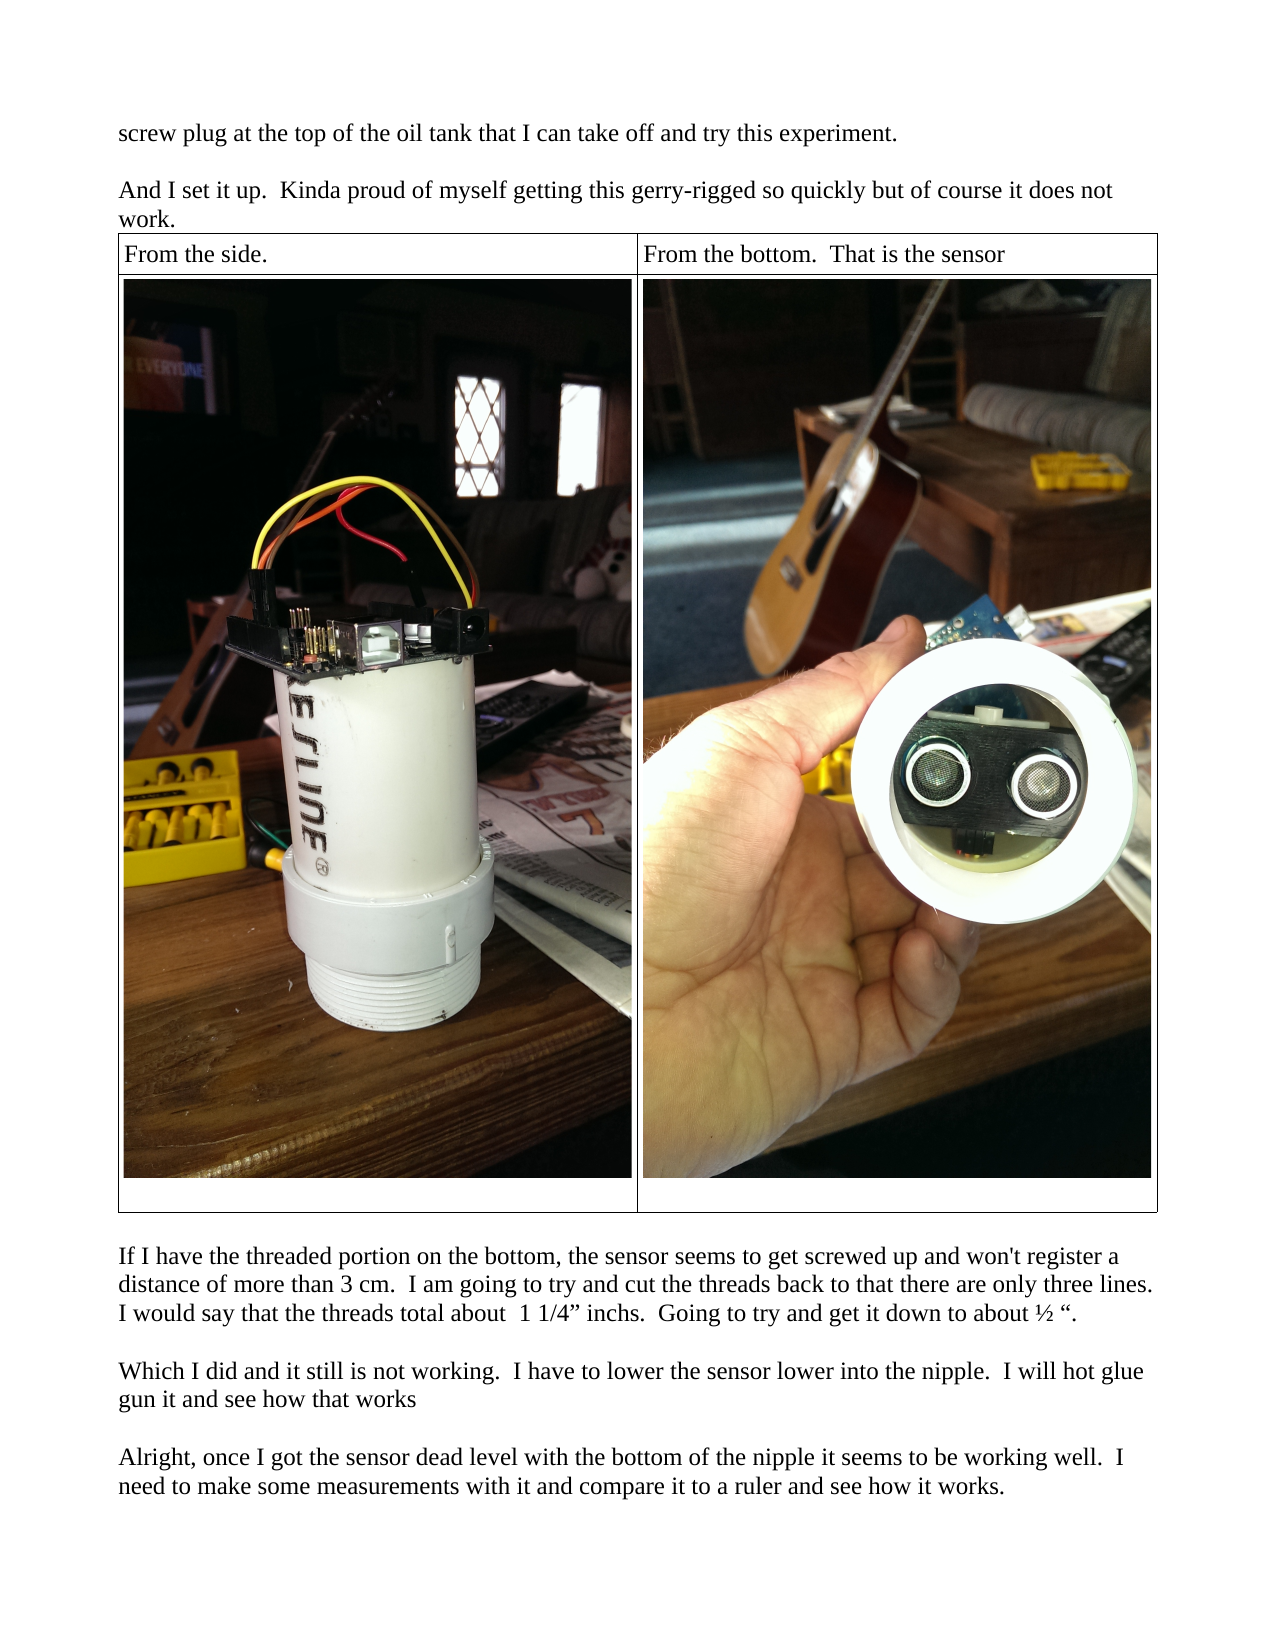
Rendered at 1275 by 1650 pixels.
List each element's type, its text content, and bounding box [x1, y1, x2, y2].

picture [643, 279, 1152, 1178]
table_header From the side. [119, 234, 637, 273]
text If I have the threaded portion on the bottom, the sensor seems to get screwed up and won't register a distance of more than 3 cm. I am going to try and cut the threads back to that there are only three lines. I would say that the threads total about 1 1/4” inchs. Going to try and get it down to about ½ “. [118, 1241, 1157, 1327]
text And I set it up. Kinda proud of myself getting this gerry-rigged so quickly but of course it does not work. [118, 176, 1157, 233]
table_cell [638, 1178, 1157, 1212]
text Alright, once I got the sensor dead level with the bottom of the nipple it seems to be working well. I need to make some measurements with it and compare it to a ruler and see how it works. [118, 1442, 1157, 1499]
table_header From the bottom. That is the sensor [638, 234, 1157, 273]
text screw plug at the top of the oil tank that I can take off and try this experiment. [118, 118, 1157, 147]
table_cell [638, 275, 1157, 1177]
table_cell [119, 275, 637, 1177]
table_cell [119, 1178, 637, 1212]
picture [123, 279, 632, 1178]
text Which I did and it still is not working. I have to lower the sensor lower into the nipple. I will hot glue gun it and see how that works [118, 1356, 1157, 1413]
